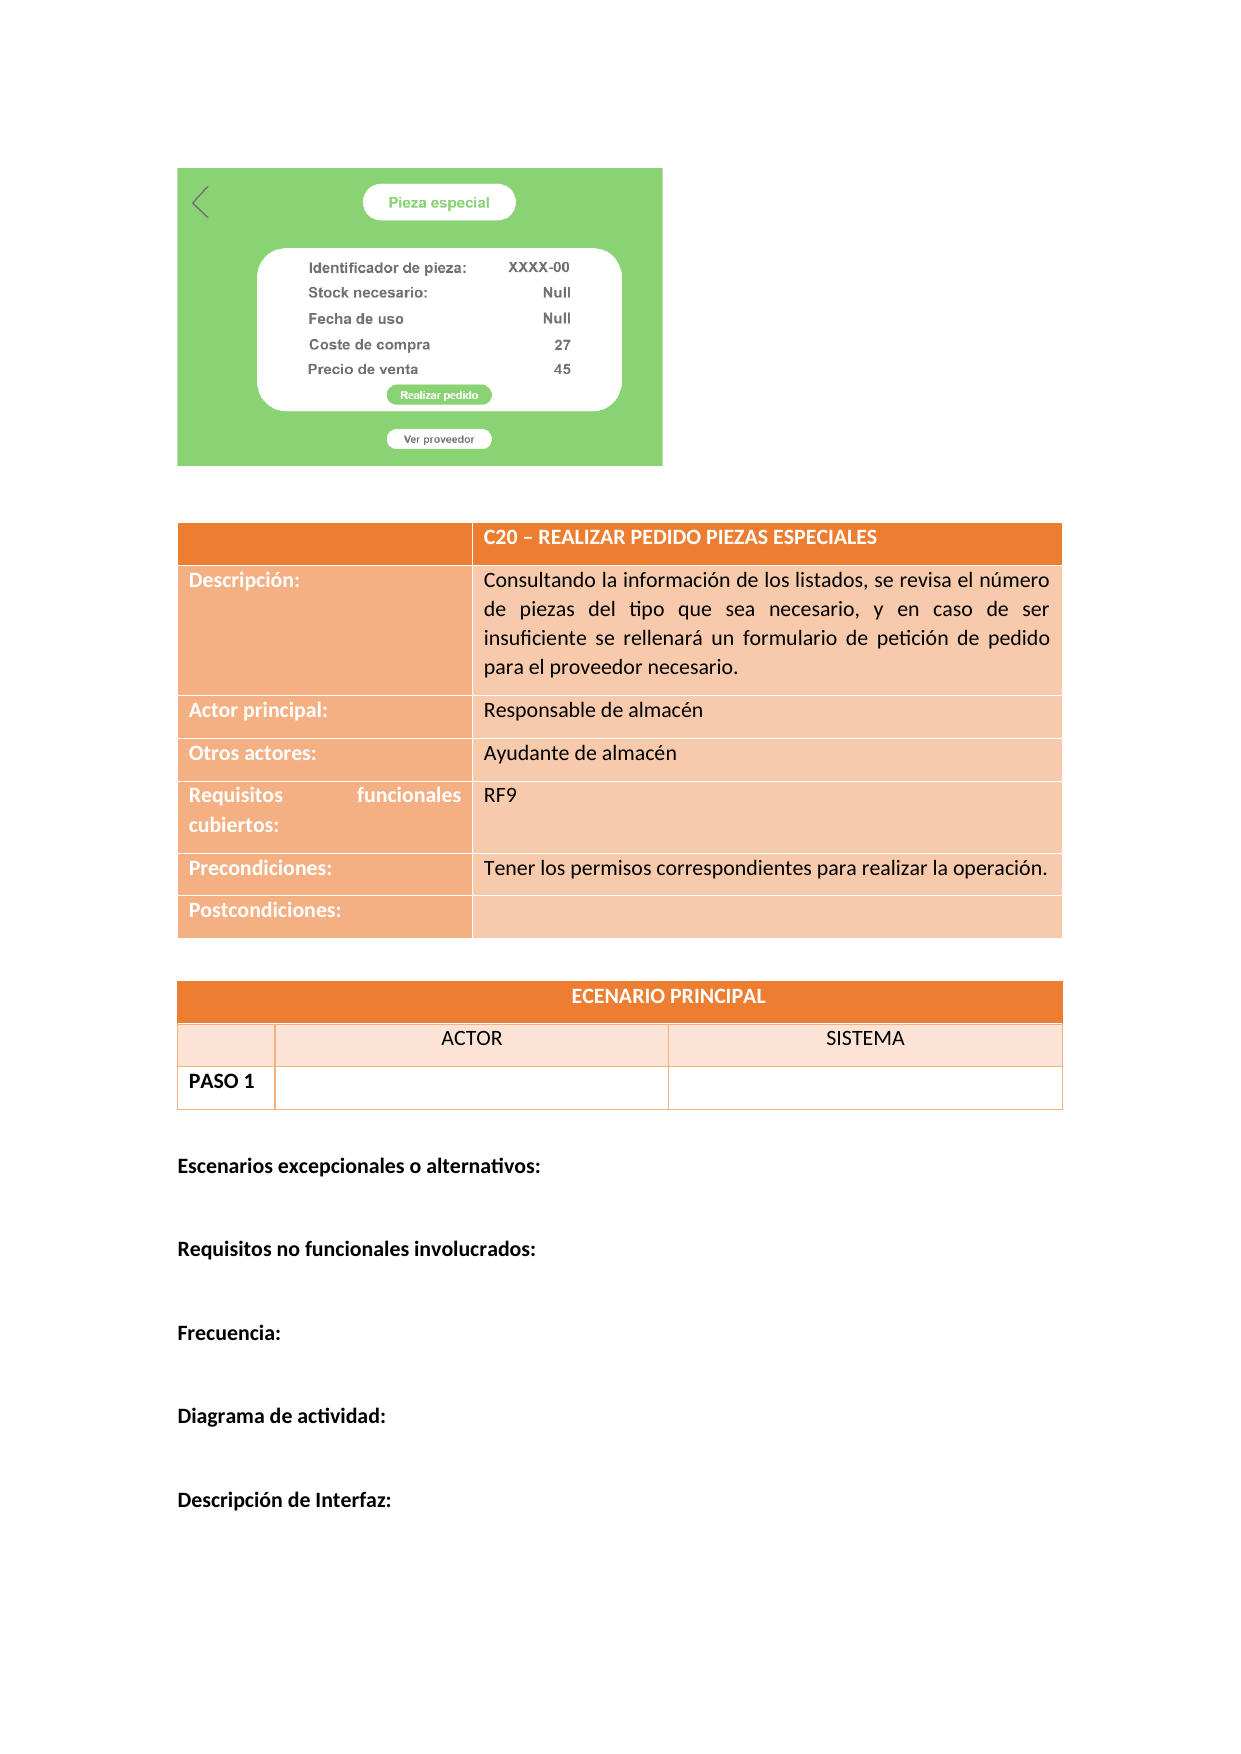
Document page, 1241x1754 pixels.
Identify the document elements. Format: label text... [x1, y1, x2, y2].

table_cell Requisitos funcionales cubiertos: [178, 782, 472, 853]
table_cell Ayudante de almacén [473, 739, 1062, 781]
table_cell Descripción: [178, 566, 472, 695]
table_header [178, 982, 275, 1023]
text Descripción de Interfaz: [177, 1486, 1063, 1513]
table_cell Otros actores: [178, 739, 472, 781]
table_cell ACTOR [276, 1025, 668, 1066]
table_cell Postcondiciones: [178, 896, 472, 938]
table_cell [669, 1067, 1062, 1109]
table_header [178, 523, 472, 565]
table_cell Responsable de almacén [473, 696, 1062, 738]
table_cell Precondiciones: [178, 854, 472, 895]
table_cell SISTEMA [669, 1025, 1062, 1066]
text Escenarios excepcionales o alternativos: [177, 1152, 1063, 1178]
table_cell Consultando la información de los listados, se revisa el número de piezas del tipo que sea necesario, y en caso de ser insuficiente se rellenará un formulario de petición de pedido para el proveedor necesario. [473, 566, 1062, 695]
text Frecuencia: [177, 1319, 1063, 1346]
table_cell [178, 1025, 274, 1066]
table_cell PASO 1 [178, 1067, 274, 1109]
table_cell Actor principal: [178, 696, 472, 738]
table_header ECENARIO PRINCIPAL [275, 982, 1062, 1023]
text Requisitos no funcionales involucrados: [177, 1235, 1063, 1262]
text Diagrama de actividad: [177, 1402, 1063, 1429]
table_cell [473, 896, 1062, 938]
table_cell [276, 1067, 668, 1109]
table_cell RF9 [473, 782, 1062, 853]
table_header C20 – REALIZAR PEDIDO PIEZAS ESPECIALES [473, 523, 1062, 565]
table_cell Tener los permisos correspondientes para realizar la operación. [473, 854, 1062, 895]
